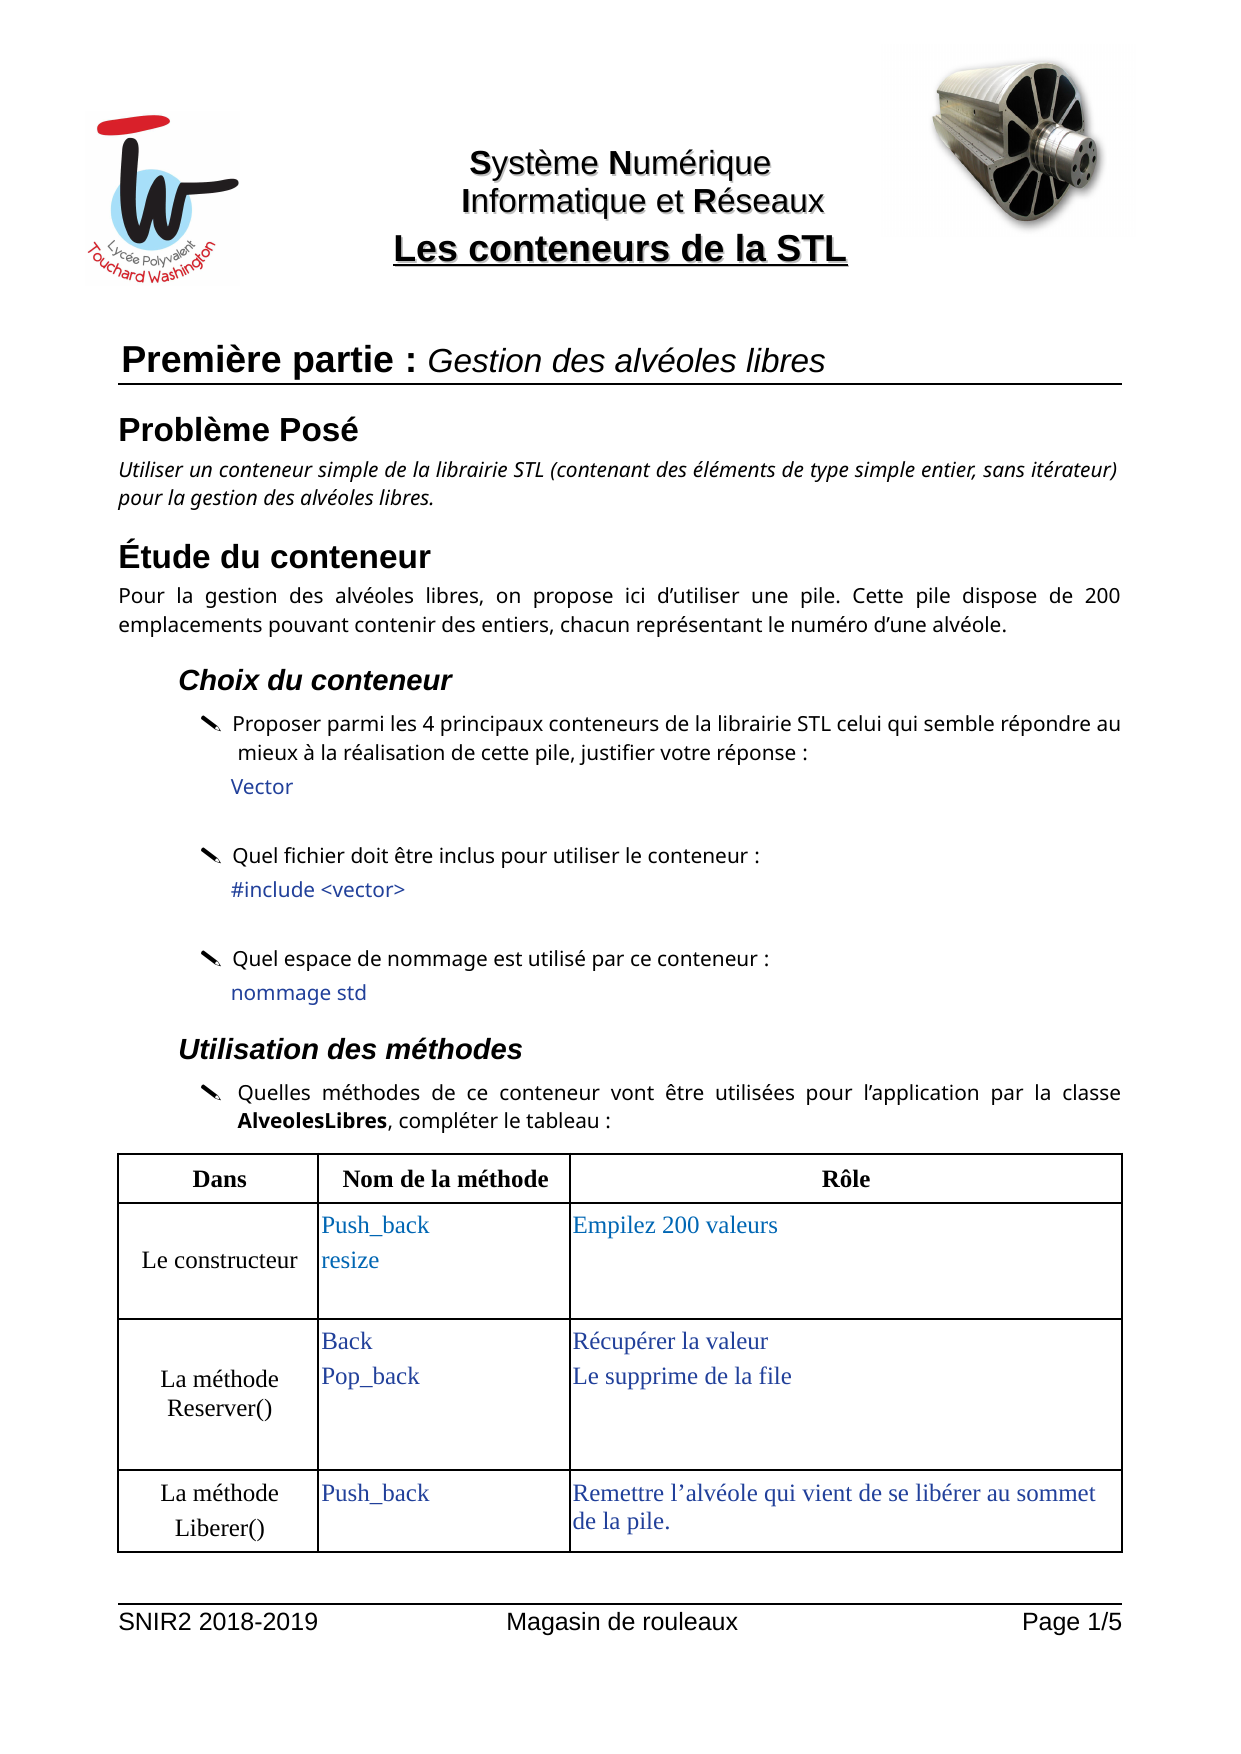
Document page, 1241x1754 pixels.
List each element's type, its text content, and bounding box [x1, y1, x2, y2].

text Vector [231, 772, 1122, 801]
text ! Quel espace de nommage est utilisé par ce conteneur : [200, 944, 1122, 973]
subtitle Utilisation des méthodes [118, 1032, 1122, 1066]
text Pour la gestion des alvéoles libres, on propose ici d’utiliser une pile. Cette pile dispose de 200 emplacements pouvant contenir des entiers, chacun représentant le numéro d’une alvéole. [118, 582, 1122, 638]
table_cell Empilez 200 valeurs [571, 1204, 1121, 1318]
table_header Rôle [571, 1155, 1121, 1202]
subtitle Choix du conteneur [118, 663, 1122, 697]
subtitle Étude du conteneur [118, 537, 1122, 575]
text ! Proposer parmi les 4 principaux conteneurs de la librairie STL celui qui semble répondre au mieux à la réalisation de cette pile, justifier votre réponse : [200, 709, 1122, 766]
table_cell Back Pop_back [319, 1320, 569, 1469]
table_cell La méthode Liberer() [119, 1471, 317, 1551]
text ! Quelles méthodes de ce conteneur vont être utilisées pour l’application par la classe AlveolesLibres, compléter le tableau : [200, 1078, 1122, 1135]
text #include <vector> [231, 875, 1122, 904]
table_header Nom de la méthode [319, 1155, 569, 1202]
table_header Dans [119, 1155, 317, 1202]
picture [880, 44, 1137, 237]
table_cell La méthode Reserver() [119, 1320, 317, 1469]
subtitle Première partie : Gestion des alvéoles libres [118, 334, 1122, 383]
subtitle Problème Posé [118, 410, 1122, 449]
table_cell Push_back [319, 1471, 569, 1551]
text Utiliser un conteneur simple de la librairie STL (contenant des éléments de type simple entier, sans itérateur) pour la gestion des alvéoles libres. [118, 455, 1122, 512]
text ! Quel fichier doit être inclus pour utiliser le conteneur : [200, 841, 1122, 869]
table_cell Récupérer la valeur Le supprime de la file [571, 1320, 1121, 1469]
table_cell Le constructeur [119, 1204, 317, 1318]
text nommage std [231, 978, 1122, 1007]
table_cell Remettre l’alvéole qui vient de se libérer au sommet de la pile. [571, 1471, 1121, 1551]
table_cell Push_back resize [319, 1204, 569, 1318]
